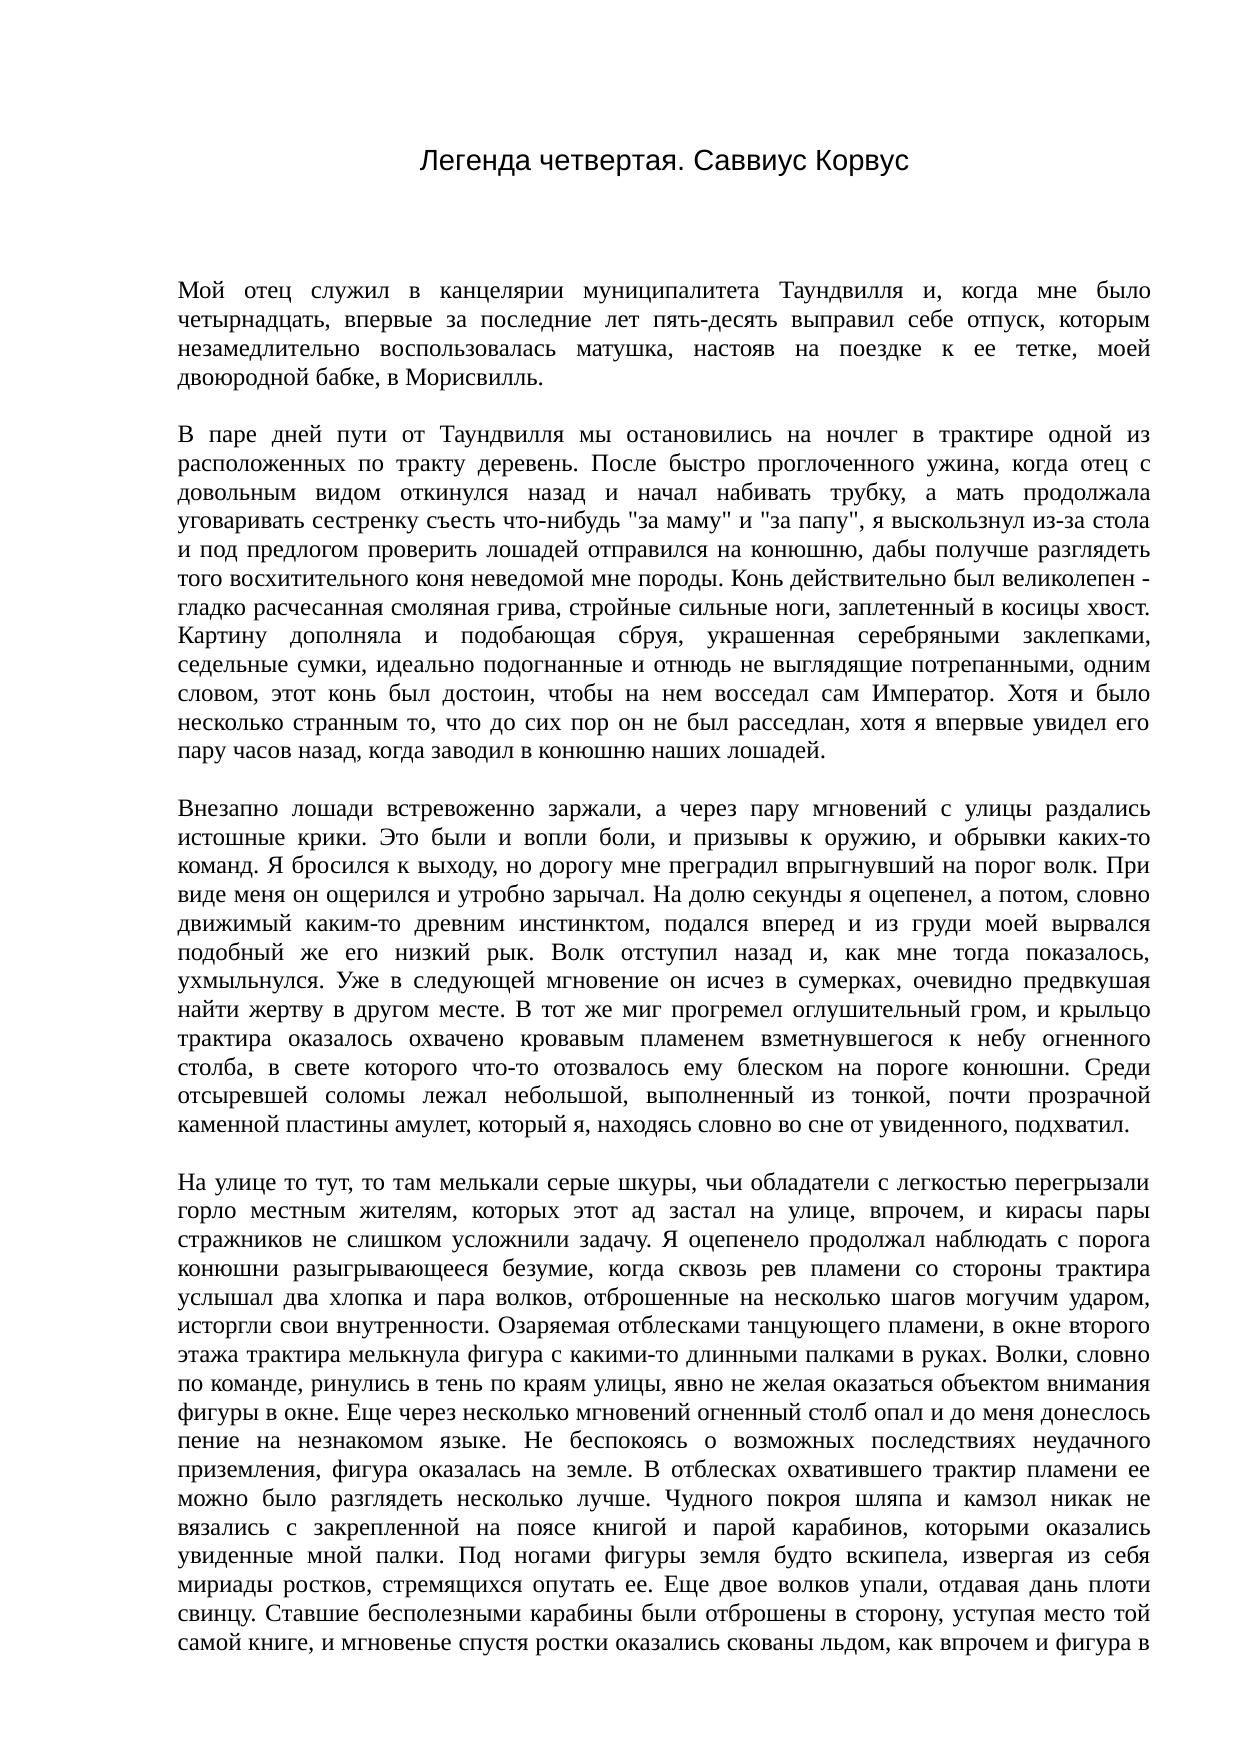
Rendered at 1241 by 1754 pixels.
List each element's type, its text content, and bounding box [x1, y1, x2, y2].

text Мой отец служил в канцелярии муниципалитета Таундвилля и, когда мне было четырнадцать, впервые за последние лет пять-десять выправил себе отпуск, которым незамедлительно воспользовалась матушка, настояв на поездке к ее тетке, моей двоюродной бабке, в Морисвилль. [177, 275, 1152, 390]
text На улице то тут, то там мелькали серые шкуры, чьи обладатели с легкостью перегрызали горло местным жителям, которых этот ад застал на улице, впрочем, и кирасы пары стражников не слишком усложнили задачу. Я оцепенело продолжал наблюдать с порога конюшни разыгрывающееся безумие, когда сквозь рев пламени со стороны трактира услышал два хлопка и пара волков, отброшенные на несколько шагов могучим ударом, исторгли свои внутренности. Озаряемая отблесками танцующего пламени, в окне второго этажа трактира мелькнула фигура с какими-то длинными палками в руках. Волки, словно по команде, ринулись в тень по краям улицы, явно не желая оказаться объектом внимания фигуры в окне. Еще через несколько мгновений огненный столб опал и до меня донеслось пение на незнакомом языке. Не беспокоясь о возможных последствиях неудачного приземления, фигура оказалась на земле. В отблесках охватившего трактир пламени ее можно было разглядеть несколько лучше. Чудного покроя шляпа и камзол никак не вязались с закрепленной на поясе книгой и парой карабинов, которыми оказались увиденные мной палки. Под ногами фигуры земля будто вскипела, извергая из себя мириады ростков, стремящихся опутать ее. Еще двое волков упали, отдавая дань плоти свинцу. Ставшие бесполезными карабины были отброшены в сторону, уступая место той самой книге, и мгновенье спустя ростки оказались скованы льдом, как впрочем и фигура в [177, 1167, 1152, 1655]
subtitle Легенда четвертая. Саввиус Корвус [177, 143, 1152, 177]
text Внезапно лошади встревоженно заржали, а через пару мгновений с улицы раздались истошные крики. Это были и вопли боли, и призывы к оружию, и обрывки каких-то команд. Я бросился к выходу, но дорогу мне преградил впрыгнувший на порог волк. При виде меня он ощерился и утробно зарычал. На долю секунды я оцепенел, а потом, словно движимый каким-то древним инстинктом, подался вперед и из груди моей вырвался подобный же его низкий рык. Волк отступил назад и, как мне тогда показалось, ухмыльнулся. Уже в следующей мгновение он исчез в сумерках, очевидно предвкушая найти жертву в другом месте. В тот же миг прогремел оглушительный гром, и крыльцо трактира оказалось охвачено кровавым пламенем взметнувшегося к небу огненного столба, в свете которого что-то отозвалось ему блеском на пороге конюшни. Среди отсыревшей соломы лежал небольшой, выполненный из тонкой, почти прозрачной каменной пластины амулет, который я, находясь словно во сне от увиденного, подхватил. [177, 793, 1152, 1138]
text В паре дней пути от Таундвилля мы остановились на ночлег в трактире одной из расположенных по тракту деревень. После быстро проглоченного ужина, когда отец с довольным видом откинулся назад и начал набивать трубку, а мать продолжала уговаривать сестренку съесть что-нибудь "за маму" и "за папу", я выскользнул из-за стола и под предлогом проверить лошадей отправился на конюшню, дабы получше разглядеть того восхитительного коня неведомой мне породы. Конь действительно был великолепен - гладко расчесанная смоляная грива, стройные сильные ноги, заплетенный в косицы хвост. Картину дополняла и подобающая сбруя, украшенная серебряными заклепками, седельные сумки, идеально подогнанные и отнюдь не выглядящие потрепанными, одним словом, этот конь был достоин, чтобы на нем восседал сам Император. Хотя и было несколько странным то, что до сих пор он не был расседлан, хотя я впервые увидел его пару часов назад, когда заводил в конюшню наших лошадей. [177, 419, 1152, 764]
